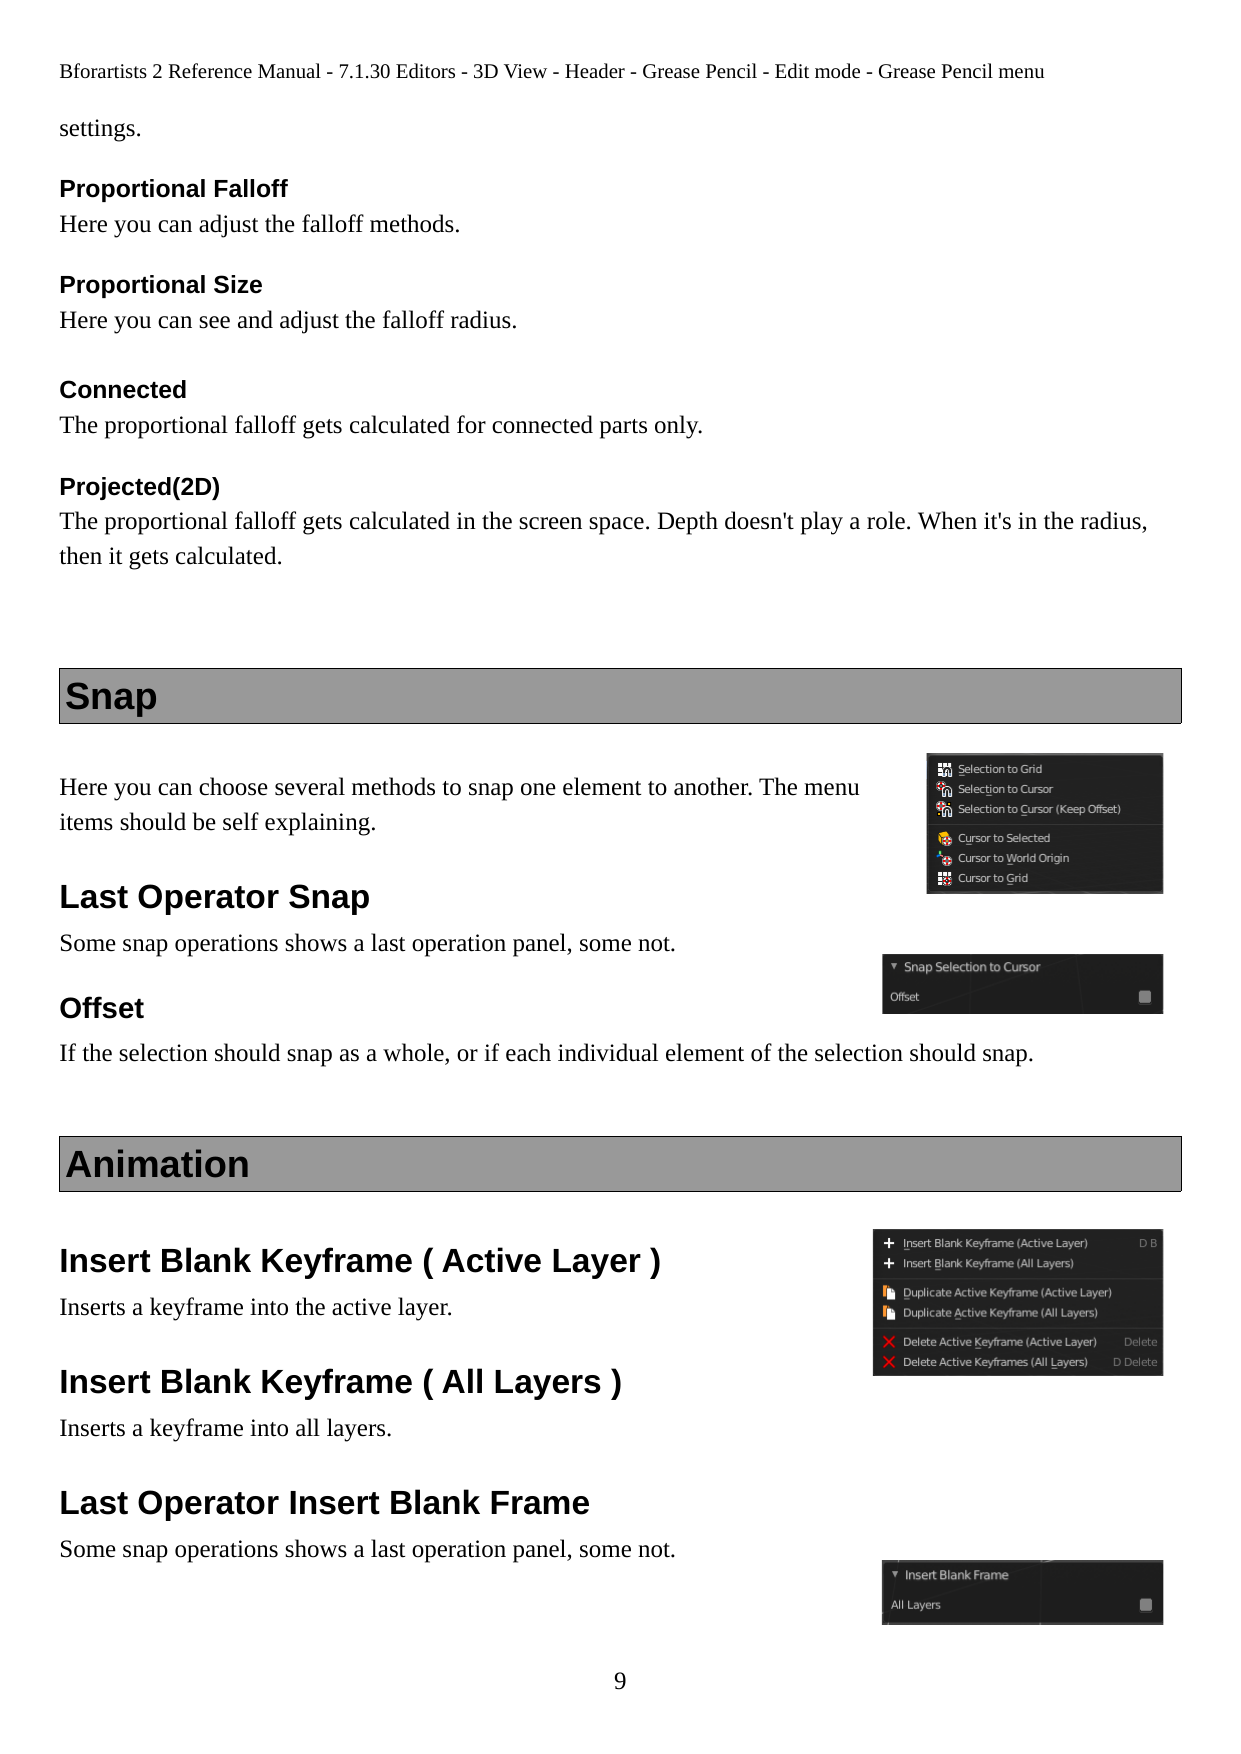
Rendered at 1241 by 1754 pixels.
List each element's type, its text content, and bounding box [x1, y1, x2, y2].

text Some snap operations shows a last operation panel, some not. [59, 928, 1181, 956]
subtitle Last Operator Snap [59, 877, 1181, 915]
subtitle Projected(2D) [59, 472, 1181, 500]
subtitle Insert Blank Keyframe ( Active Layer ) [59, 1241, 872, 1279]
table_header Animation [60, 1137, 1181, 1191]
text Inserts a keyframe into the active layer. [59, 1292, 872, 1321]
subtitle Offset [59, 991, 1181, 1025]
text Some snap operations shows a last operation panel, some not. [59, 1534, 1181, 1563]
text The proportional falloff gets calculated in the screen space. Depth doesn't play a role. When it's in the radius, then it gets calculated. [59, 506, 1181, 570]
text Here you can choose several methods to snap one element to another. The menu items should be self explaining. [59, 772, 926, 835]
text If the selection should snap as a whole, or if each individual element of the selection should snap. [59, 1038, 1181, 1066]
picture [881, 1560, 1164, 1625]
text Here you can adjust the falloff methods. [59, 209, 1181, 238]
text settings. [59, 113, 1181, 141]
text Here you can see and adjust the falloff radius. [59, 305, 1181, 334]
subtitle Insert Blank Keyframe ( All Layers ) [59, 1362, 1181, 1400]
subtitle Connected [59, 375, 1181, 404]
picture [926, 753, 1164, 894]
text The proportional falloff gets calculated for connected parts only. [59, 410, 1181, 439]
table_header Snap [60, 669, 1181, 723]
picture [882, 954, 1164, 1014]
subtitle Proportional Falloff [59, 174, 1181, 203]
text Inserts a keyframe into all layers. [59, 1413, 1181, 1442]
subtitle Last Operator Insert Blank Frame [59, 1483, 1181, 1521]
picture [872, 1229, 1164, 1376]
subtitle Proportional Size [59, 271, 1181, 299]
